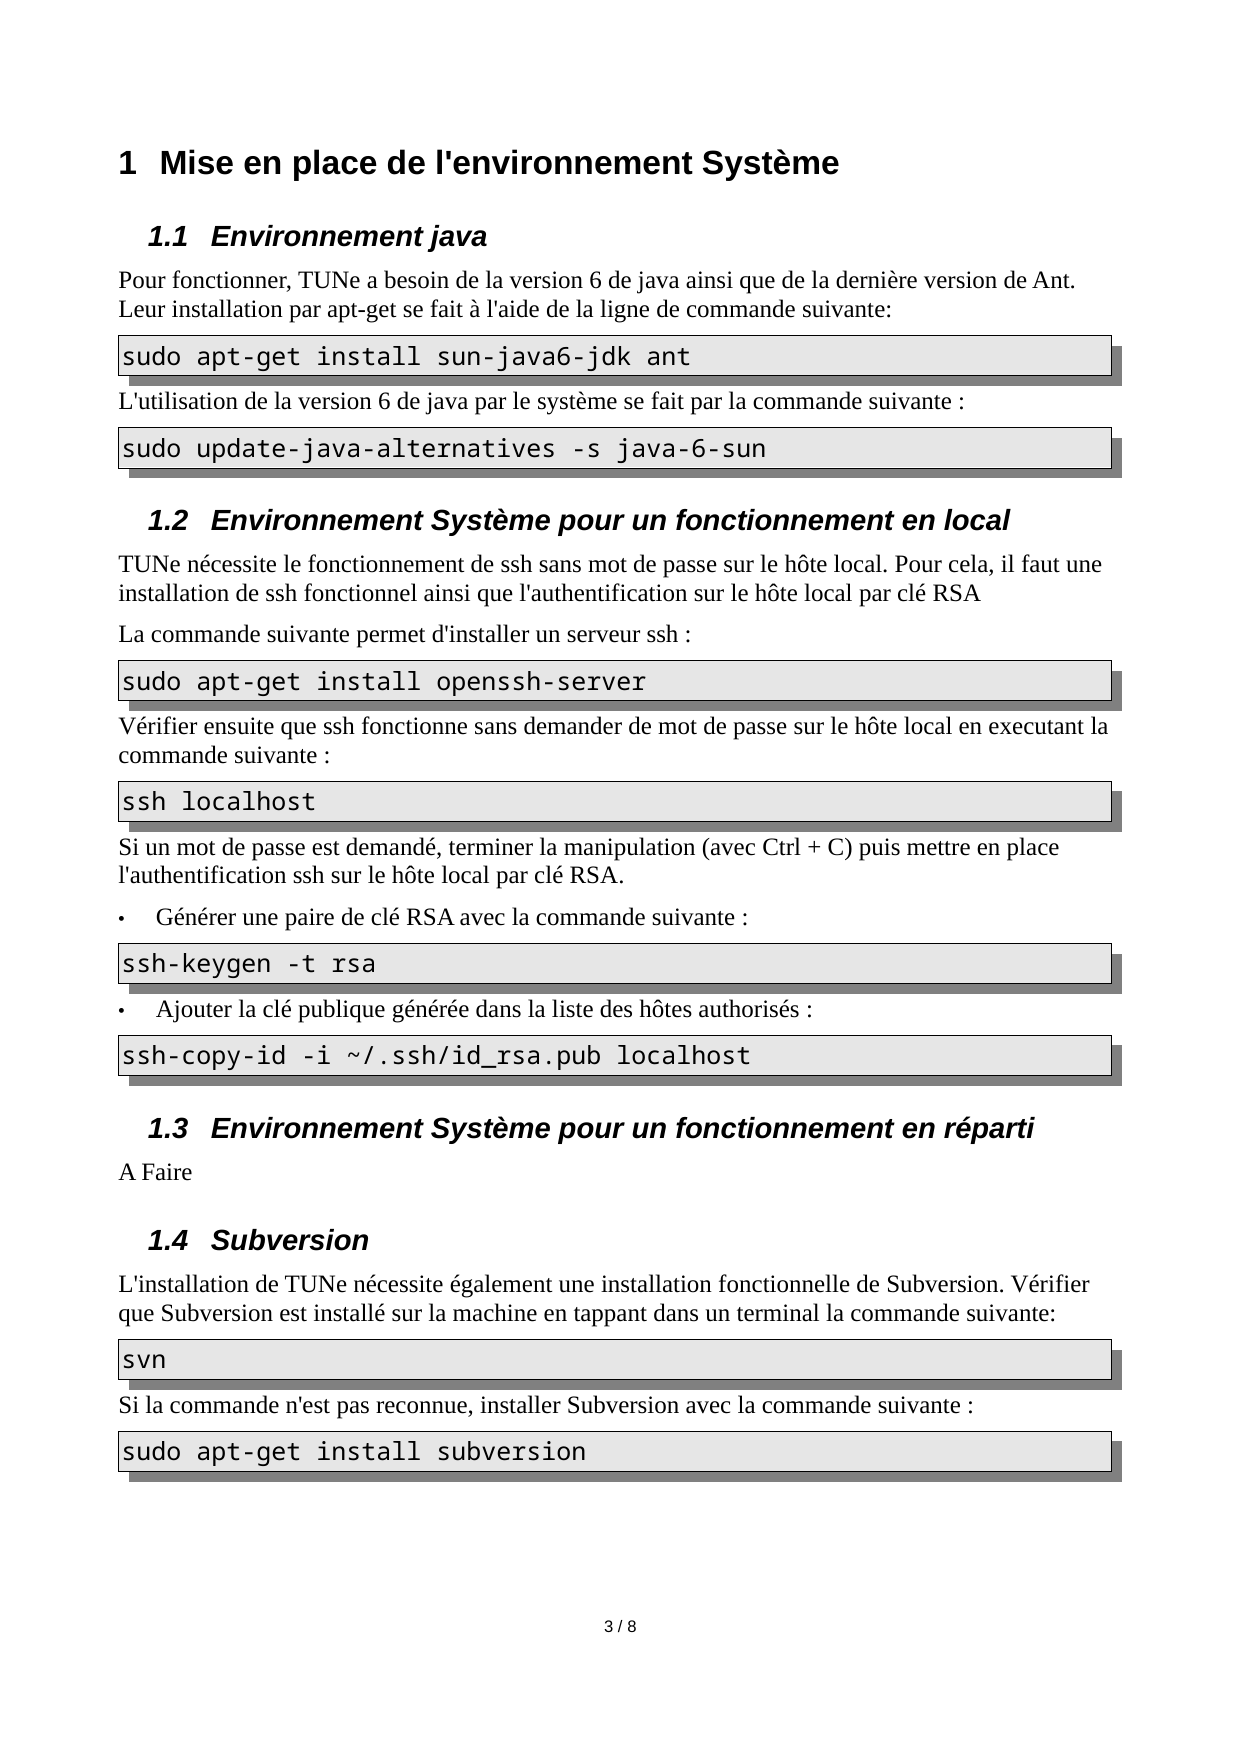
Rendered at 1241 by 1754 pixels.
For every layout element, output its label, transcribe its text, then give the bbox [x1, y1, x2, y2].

text A Faire [118, 1157, 1122, 1186]
text TUNe nécessite le fonctionnement de ssh sans mot de passe sur le hôte local. Pour cela, il faut une installation de ssh fonctionnel ainsi que l'authentification sur le hôte local par clé RSA [118, 549, 1122, 607]
subtitle Environnement Système pour un fonctionnement en réparti [148, 1111, 1122, 1144]
text sudo apt-get install subversion [119, 1432, 1111, 1471]
text Si un mot de passe est demandé, terminer la manipulation (avec Ctrl + C) puis mettre en place l'authentification ssh sur le hôte local par clé RSA. [118, 832, 1122, 889]
list Générer une paire de clé RSA avec la commande suivante : [118, 902, 1122, 931]
list Ajouter la clé publique générée dans la liste des hôtes authorisés : [118, 994, 1122, 1022]
text La commande suivante permet d'installer un serveur ssh : [118, 619, 1122, 648]
text ssh-keygen -t rsa [119, 944, 1111, 983]
subtitle Mise en place de l'environnement Système [118, 143, 1122, 182]
text ssh localhost [119, 782, 1111, 821]
text L'installation de TUNe nécessite également une installation fonctionnelle de Subversion. Vérifier que Subversion est installé sur la machine en tappant dans un terminal la commande suivante: [118, 1269, 1122, 1327]
text sudo apt-get install sun-java6-jdk ant [119, 336, 1111, 375]
text ssh-copy-id -i ~/.ssh/id_rsa.pub localhost [119, 1036, 1111, 1075]
subtitle Environnement Système pour un fonctionnement en local [148, 503, 1122, 537]
text svn [119, 1340, 1111, 1379]
text Si la commande n'est pas reconnue, installer Subversion avec la commande suivante : [118, 1390, 1122, 1418]
subtitle Subversion [148, 1223, 1122, 1257]
text L'utilisation de la version 6 de java par le système se fait par la commande suivante : [118, 386, 1122, 415]
subtitle Environnement java [148, 219, 1122, 253]
text Pour fonctionner, TUNe a besoin de la version 6 de java ainsi que de la dernière version de Ant. Leur installation par apt-get se fait à l'aide de la ligne de commande suivante: [118, 265, 1122, 323]
text Vérifier ensuite que ssh fonctionne sans demander de mot de passe sur le hôte local en executant la commande suivante : [118, 711, 1122, 768]
text sudo apt-get install openssh-server [119, 661, 1111, 700]
text sudo update-java-alternatives -s java-6-sun [119, 428, 1111, 467]
